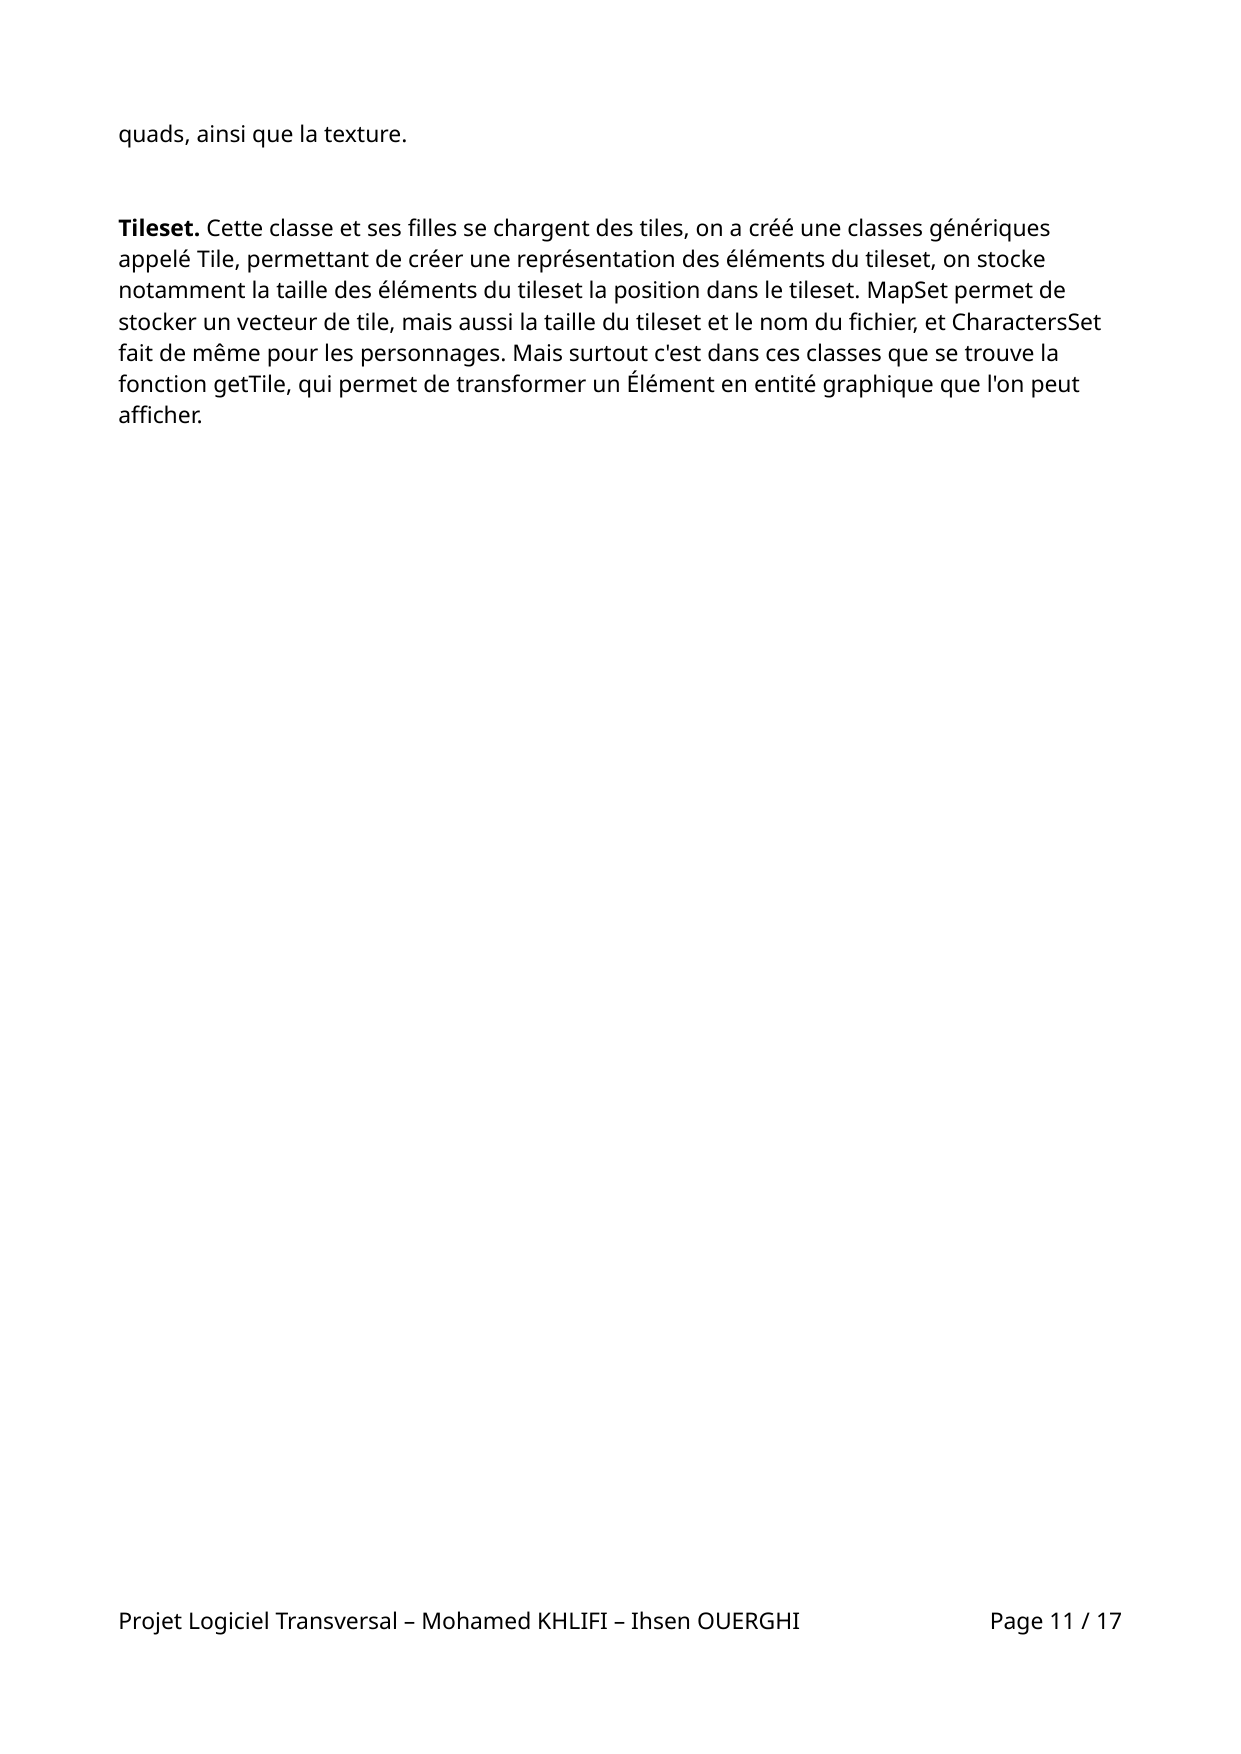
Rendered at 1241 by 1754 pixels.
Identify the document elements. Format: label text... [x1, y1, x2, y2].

text quads, ainsi que la texture. [118, 118, 1122, 149]
text Tileset. Cette classe et ses filles se chargent des tiles, on a créé une classes génériques appelé Tile, permettant de créer une représentation des éléments du tileset, on stocke notamment la taille des éléments du tileset la position dans le tileset. MapSet permet de stocker un vecteur de tile, mais aussi la taille du tileset et le nom du fichier, et CharactersSet fait de même pour les personnages. Mais surtout c'est dans ces classes que se trouve la fonction getTile, qui permet de transformer un Élément en entité graphique que l'on peut afficher. [118, 212, 1122, 431]
